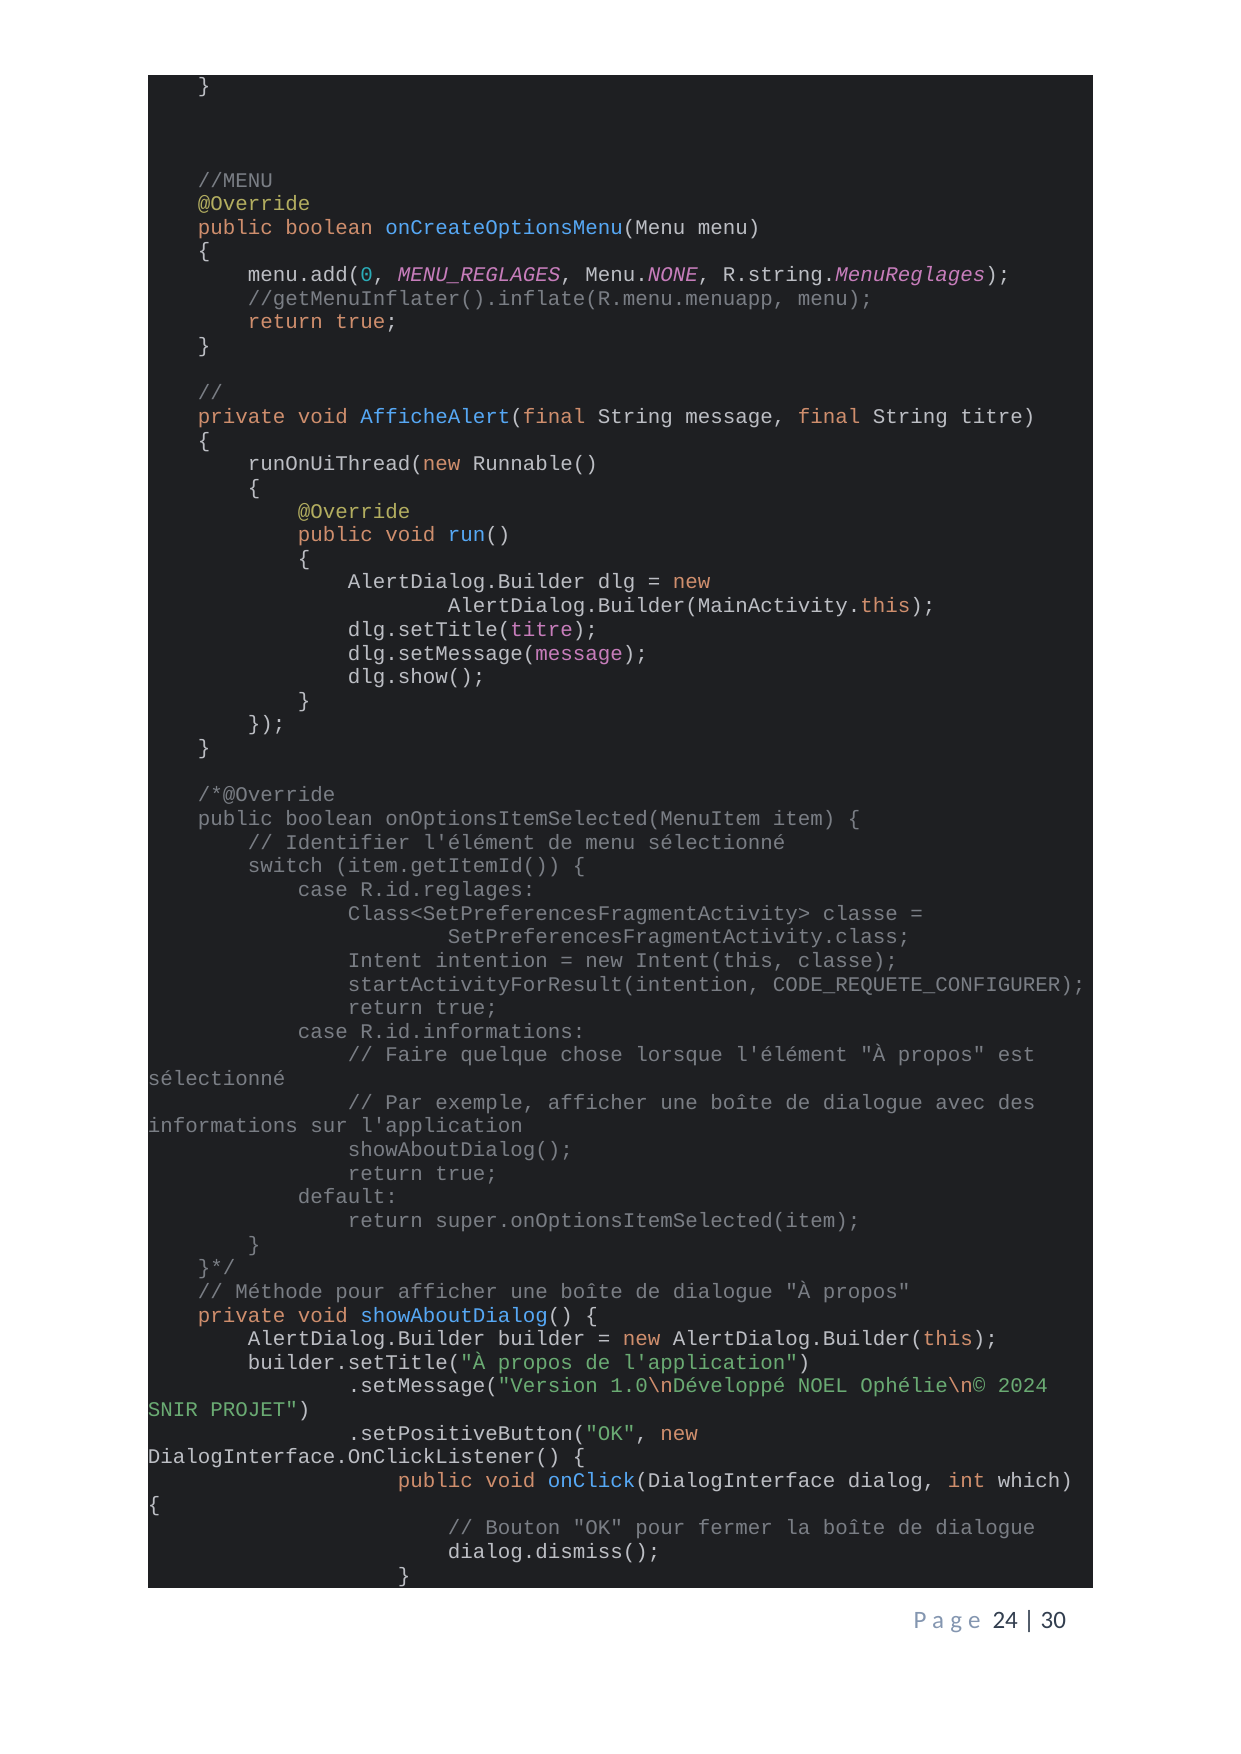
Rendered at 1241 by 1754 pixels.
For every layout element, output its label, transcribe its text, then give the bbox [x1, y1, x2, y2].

text } //MENU @Override public boolean onCreateOptionsMenu(Menu menu) { menu.add(0, MENU_REGLAGES, Menu.NONE, R.string.MenuReglages); //getMenuInflater().inflate(R.menu.menuapp, menu); return true; } // private void AfficheAlert(final String message, final String titre) { runOnUiThread(new Runnable() { @Override public void run() { AlertDialog.Builder dlg = new AlertDialog.Builder(MainActivity.this); dlg.setTitle(titre); dlg.setMessage(message); dlg.show(); } }); } /*@Override public boolean onOptionsItemSelected(MenuItem item) { // Identifier l'élément de menu sélectionné switch (item.getItemId()) { case R.id.reglages: Class<SetPreferencesFragmentActivity> classe = SetPreferencesFragmentActivity.class; Intent intention = new Intent(this, classe); startActivityForResult(intention, CODE_REQUETE_CONFIGURER); return true; case R.id.informations: // Faire quelque chose lorsque l'élément "À propos" est sélectionné // Par exemple, afficher une boîte de dialogue avec des informations sur l'application showAboutDialog(); return true; default: return super.onOptionsItemSelected(item); } }*/ // Méthode pour afficher une boîte de dialogue "À propos" private void showAboutDialog() { AlertDialog.Builder builder = new AlertDialog.Builder(this); builder.setTitle("À propos de l'application") .setMessage("Version 1.0\nDéveloppé NOEL Ophélie\n© 2024 SNIR PROJET") .setPositiveButton("OK", new DialogInterface.OnClickListener() { public void onClick(DialogInterface dialog, int which) { // Bouton "OK" pour fermer la boîte de dialogue dialog.dismiss(); } [148, 75, 1093, 1588]
